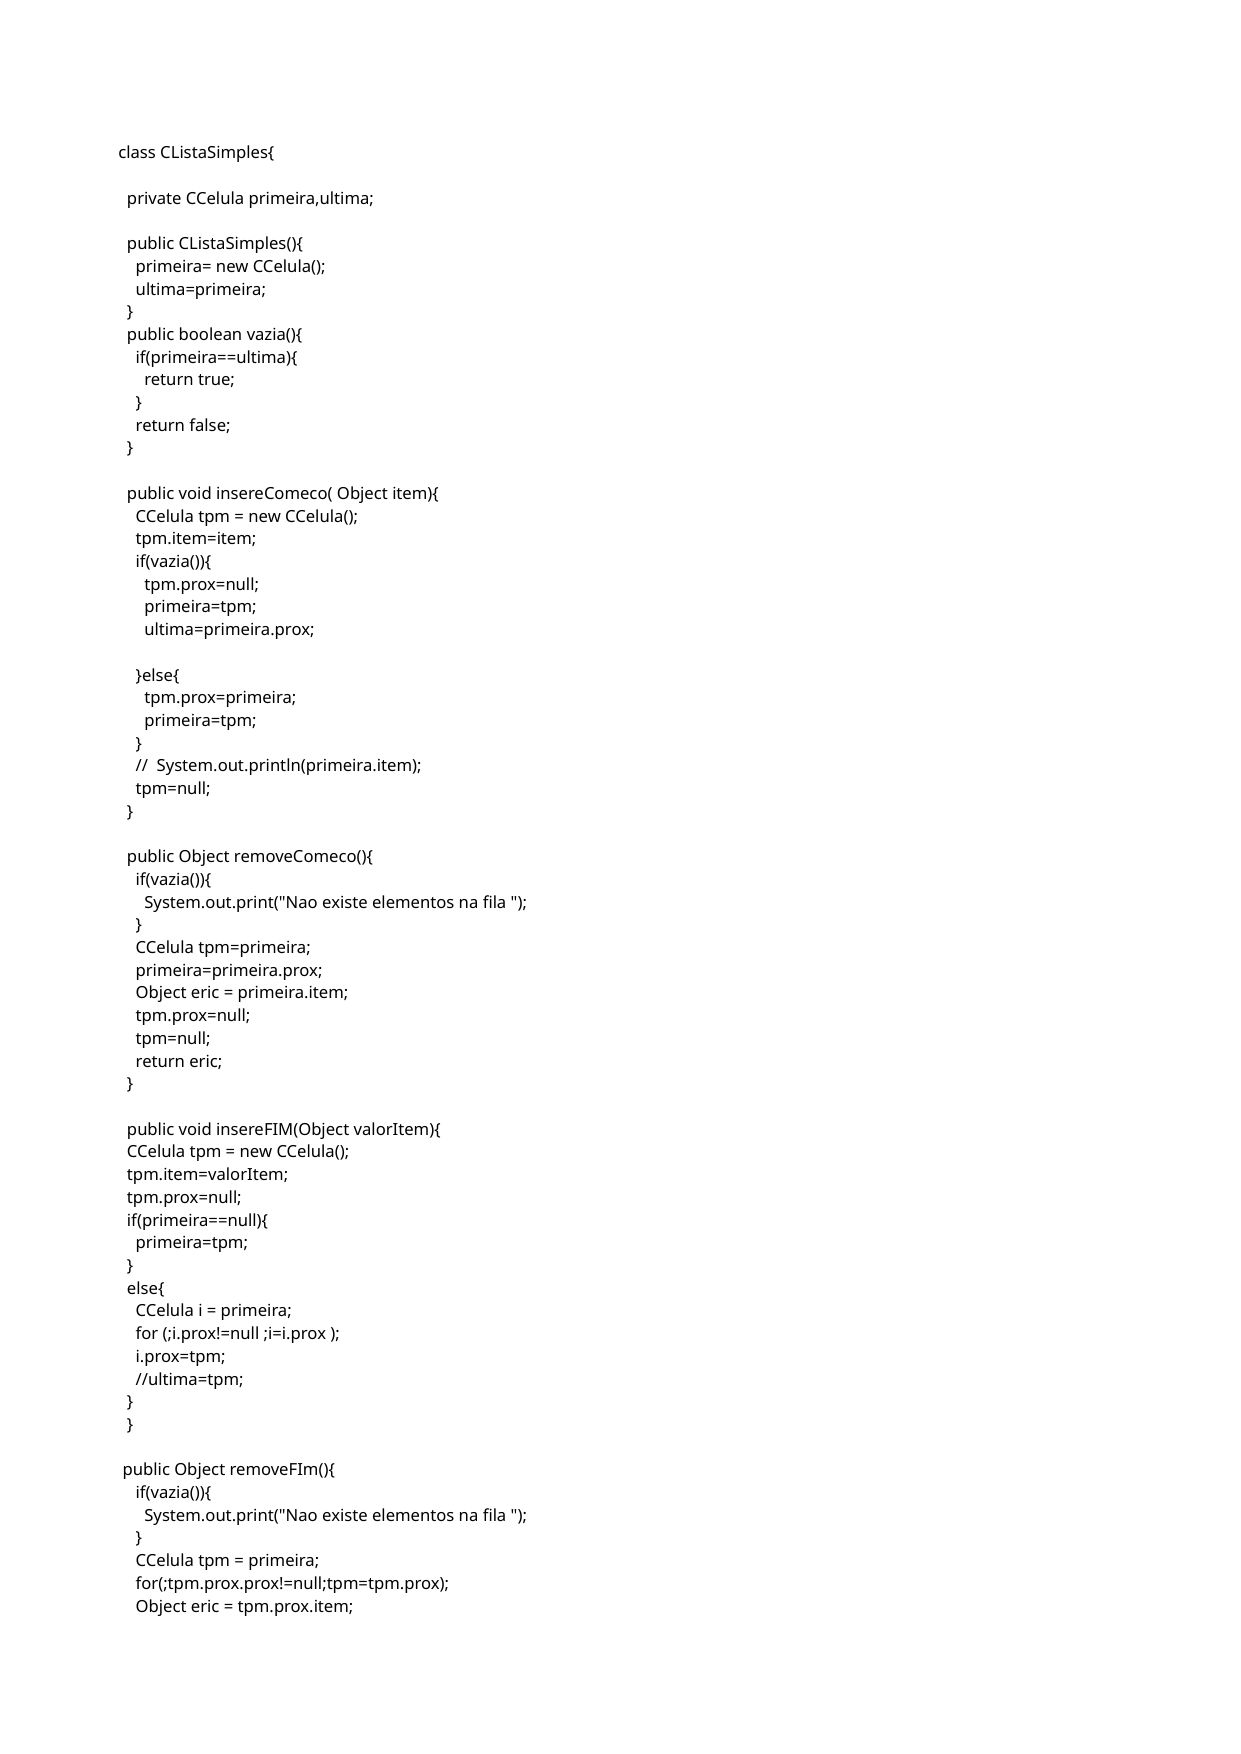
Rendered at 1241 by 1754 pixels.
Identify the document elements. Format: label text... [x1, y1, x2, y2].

text CCelula tpm = new CCelula(); [118, 1140, 1122, 1163]
text return eric; [118, 1049, 1122, 1072]
text tpm.prox=null; [118, 572, 1122, 595]
text primeira=primeira.prox; [118, 958, 1122, 981]
text System.out.print("Nao existe elementos na fila "); [118, 890, 1122, 913]
text primeira=tpm; [118, 708, 1122, 731]
text } [118, 1253, 1122, 1276]
text class CListaSimples{ [118, 141, 1122, 163]
text tpm=null; [118, 1026, 1122, 1049]
text CCelula tpm = primeira; [118, 1549, 1122, 1571]
text tpm.prox=null; [118, 1004, 1122, 1026]
text Object eric = tpm.prox.item; [118, 1594, 1122, 1617]
text CCelula i = primeira; [118, 1299, 1122, 1322]
text for(;tpm.prox.prox!=null;tpm=tpm.prox); [118, 1571, 1122, 1594]
text if(vazia()){ [118, 1481, 1122, 1503]
text return true; [118, 368, 1122, 391]
text ultima=primeira.prox; [118, 618, 1122, 640]
text } [118, 1072, 1122, 1094]
text public boolean vazia(){ [118, 322, 1122, 345]
text } [118, 799, 1122, 822]
text tpm=null; [118, 777, 1122, 799]
text if(primeira==ultima){ [118, 345, 1122, 368]
text // System.out.println(primeira.item); [118, 754, 1122, 777]
text } [118, 436, 1122, 459]
text } [118, 731, 1122, 754]
text for (;i.prox!=null ;i=i.prox ); [118, 1322, 1122, 1344]
text primeira=tpm; [118, 1231, 1122, 1253]
text Object eric = primeira.item; [118, 981, 1122, 1004]
text } [118, 391, 1122, 413]
text public Object removeComeco(){ [118, 845, 1122, 867]
text if(primeira==null){ [118, 1208, 1122, 1231]
text } [118, 913, 1122, 936]
text i.prox=tpm; [118, 1344, 1122, 1367]
text tpm.prox=primeira; [118, 686, 1122, 708]
text if(vazia()){ [118, 549, 1122, 572]
text public CListaSimples(){ [118, 232, 1122, 254]
text return false; [118, 413, 1122, 436]
text }else{ [118, 663, 1122, 686]
text public void insereFIM(Object valorItem){ [118, 1117, 1122, 1140]
text public Object removeFIm(){ [118, 1458, 1122, 1481]
text private CCelula primeira,ultima; [118, 186, 1122, 209]
text System.out.print("Nao existe elementos na fila "); [118, 1503, 1122, 1526]
text else{ [118, 1276, 1122, 1299]
text if(vazia()){ [118, 867, 1122, 890]
text tpm.prox=null; [118, 1185, 1122, 1208]
text CCelula tpm = new CCelula(); [118, 504, 1122, 527]
text } [118, 1526, 1122, 1549]
text CCelula tpm=primeira; [118, 936, 1122, 958]
text tpm.item=item; [118, 527, 1122, 549]
text primeira= new CCelula(); [118, 254, 1122, 277]
text public void insereComeco( Object item){ [118, 481, 1122, 504]
text primeira=tpm; [118, 595, 1122, 618]
text ultima=primeira; [118, 277, 1122, 300]
text } [118, 300, 1122, 322]
text } [118, 1390, 1122, 1412]
text //ultima=tpm; [118, 1367, 1122, 1390]
text tpm.item=valorItem; [118, 1163, 1122, 1185]
text } [118, 1412, 1122, 1435]
